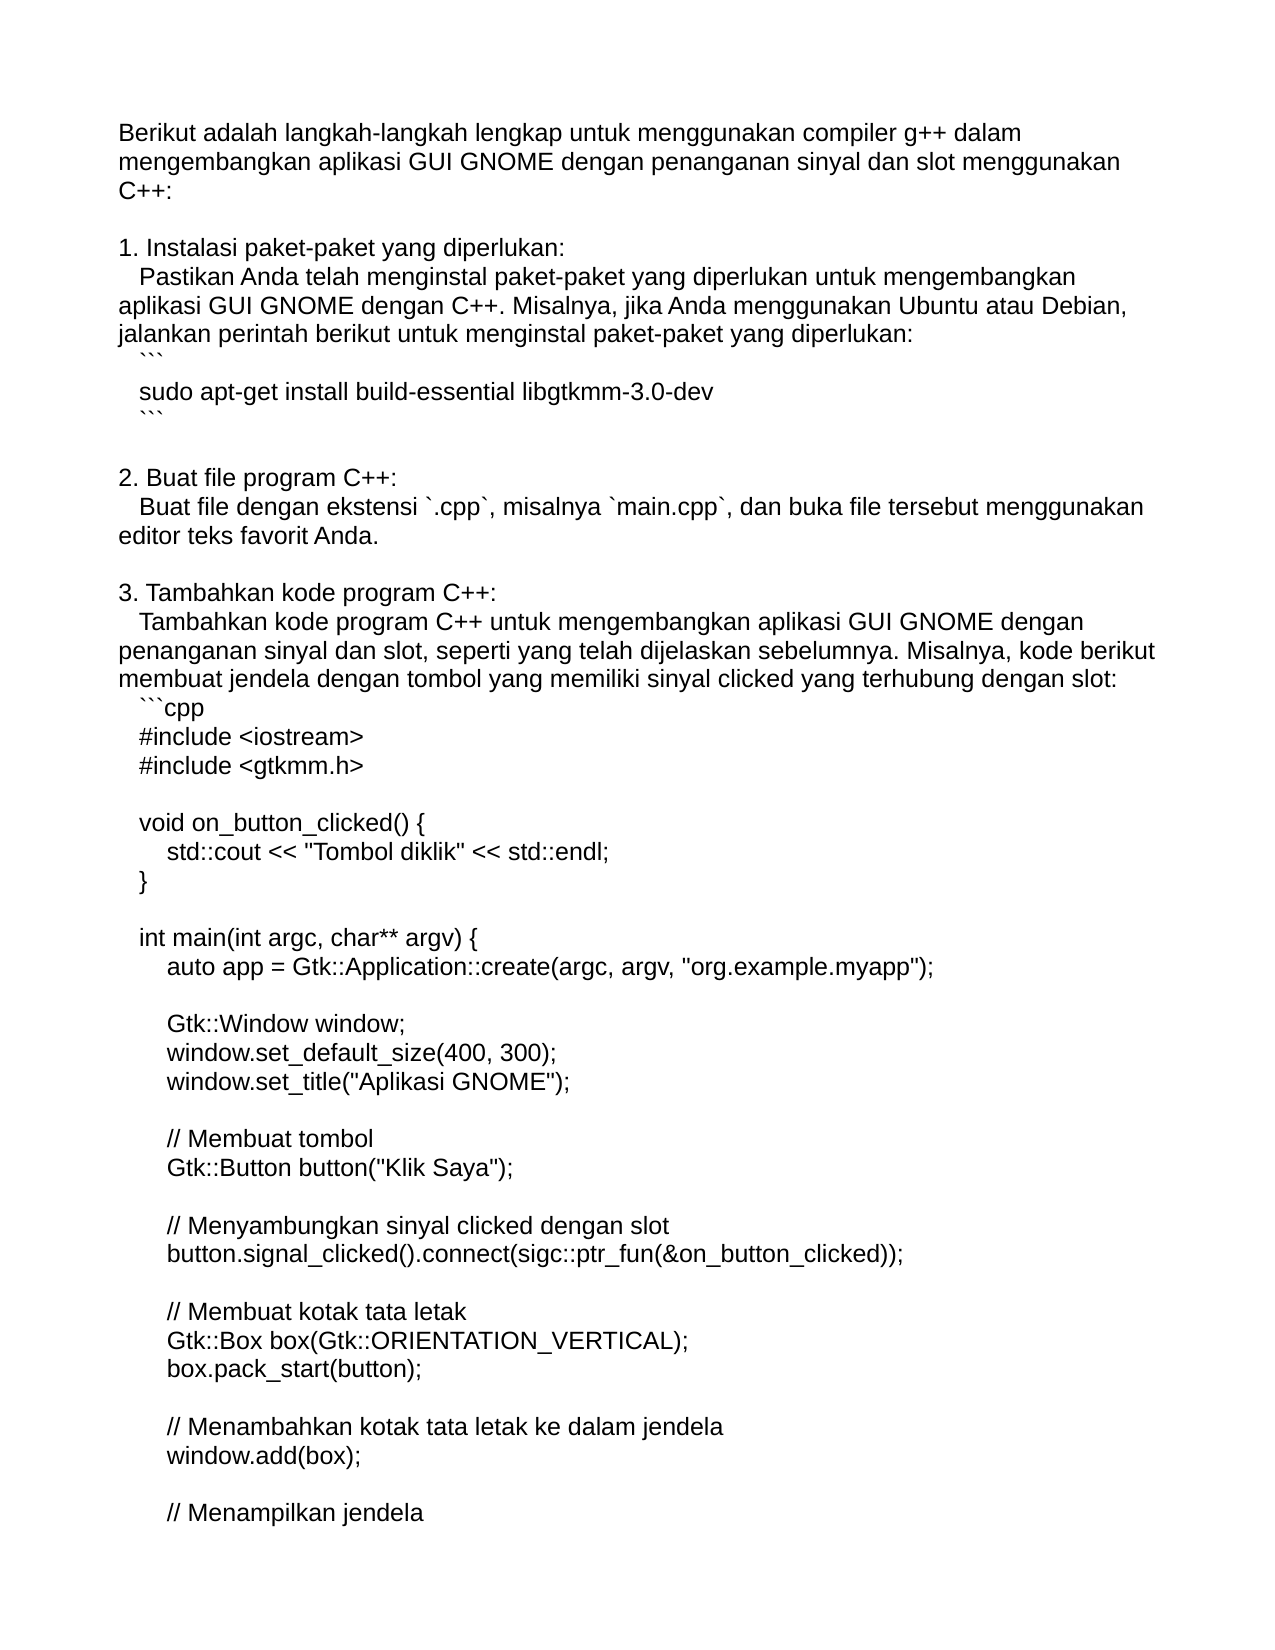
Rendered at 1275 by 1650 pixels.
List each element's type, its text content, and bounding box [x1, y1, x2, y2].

text // Menyambungkan sinyal clicked dengan slot [118, 1211, 1157, 1239]
text // Menambahkan kotak tata letak ke dalam jendela [118, 1412, 1157, 1441]
text Gtk::Window window; [118, 1009, 1157, 1038]
text window.add(box); [118, 1441, 1157, 1469]
text Tambahkan kode program C++ untuk mengembangkan aplikasi GUI GNOME dengan penanganan sinyal dan slot, seperti yang telah dijelaskan sebelumnya. Misalnya, kode berikut membuat jendela dengan tombol yang memiliki sinyal clicked yang terhubung dengan slot: [118, 607, 1157, 693]
text button.signal_clicked().connect(sigc::ptr_fun(&on_button_clicked)); [118, 1239, 1157, 1268]
text 1. Instalasi paket-paket yang diperlukan: [118, 233, 1157, 262]
text #include <gtkmm.h> [118, 751, 1157, 779]
text Pastikan Anda telah menginstal paket-paket yang diperlukan untuk mengembangkan aplikasi GUI GNOME dengan C++. Misalnya, jika Anda menggunakan Ubuntu atau Debian, jalankan perintah berikut untuk menginstal paket-paket yang diperlukan: [118, 262, 1157, 348]
text window.set_title("Aplikasi GNOME"); [118, 1067, 1157, 1096]
text Berikut adalah langkah-langkah lengkap untuk menggunakan compiler g++ dalam mengembangkan aplikasi GUI GNOME dengan penanganan sinyal dan slot menggunakan C++: [118, 118, 1157, 204]
text 3. Tambahkan kode program C++: [118, 578, 1157, 607]
text } [118, 866, 1157, 894]
text window.set_default_size(400, 300); [118, 1038, 1157, 1067]
text #include <iostream> [118, 722, 1157, 751]
text 2. Buat file program C++: [118, 463, 1157, 492]
text Gtk::Box box(Gtk::ORIENTATION_VERTICAL); [118, 1326, 1157, 1354]
text // Membuat tombol [118, 1124, 1157, 1153]
text std::cout << "Tombol diklik" << std::endl; [118, 837, 1157, 866]
text Buat file dengan ekstensi `.cpp`, misalnya `main.cpp`, dan buka file tersebut menggunakan editor teks favorit Anda. [118, 492, 1157, 549]
text Gtk::Button button("Klik Saya"); [118, 1153, 1157, 1182]
text ``` [118, 406, 1157, 434]
text // Menampilkan jendela [118, 1498, 1157, 1527]
text int main(int argc, char** argv) { [118, 923, 1157, 952]
text ```cpp [118, 693, 1157, 722]
text auto app = Gtk::Application::create(argc, argv, "org.example.myapp"); [118, 952, 1157, 981]
text // Membuat kotak tata letak [118, 1297, 1157, 1326]
text ``` [118, 348, 1157, 377]
text void on_button_clicked() { [118, 808, 1157, 837]
text box.pack_start(button); [118, 1354, 1157, 1383]
text sudo apt-get install build-essential libgtkmm-3.0-dev [118, 377, 1157, 406]
